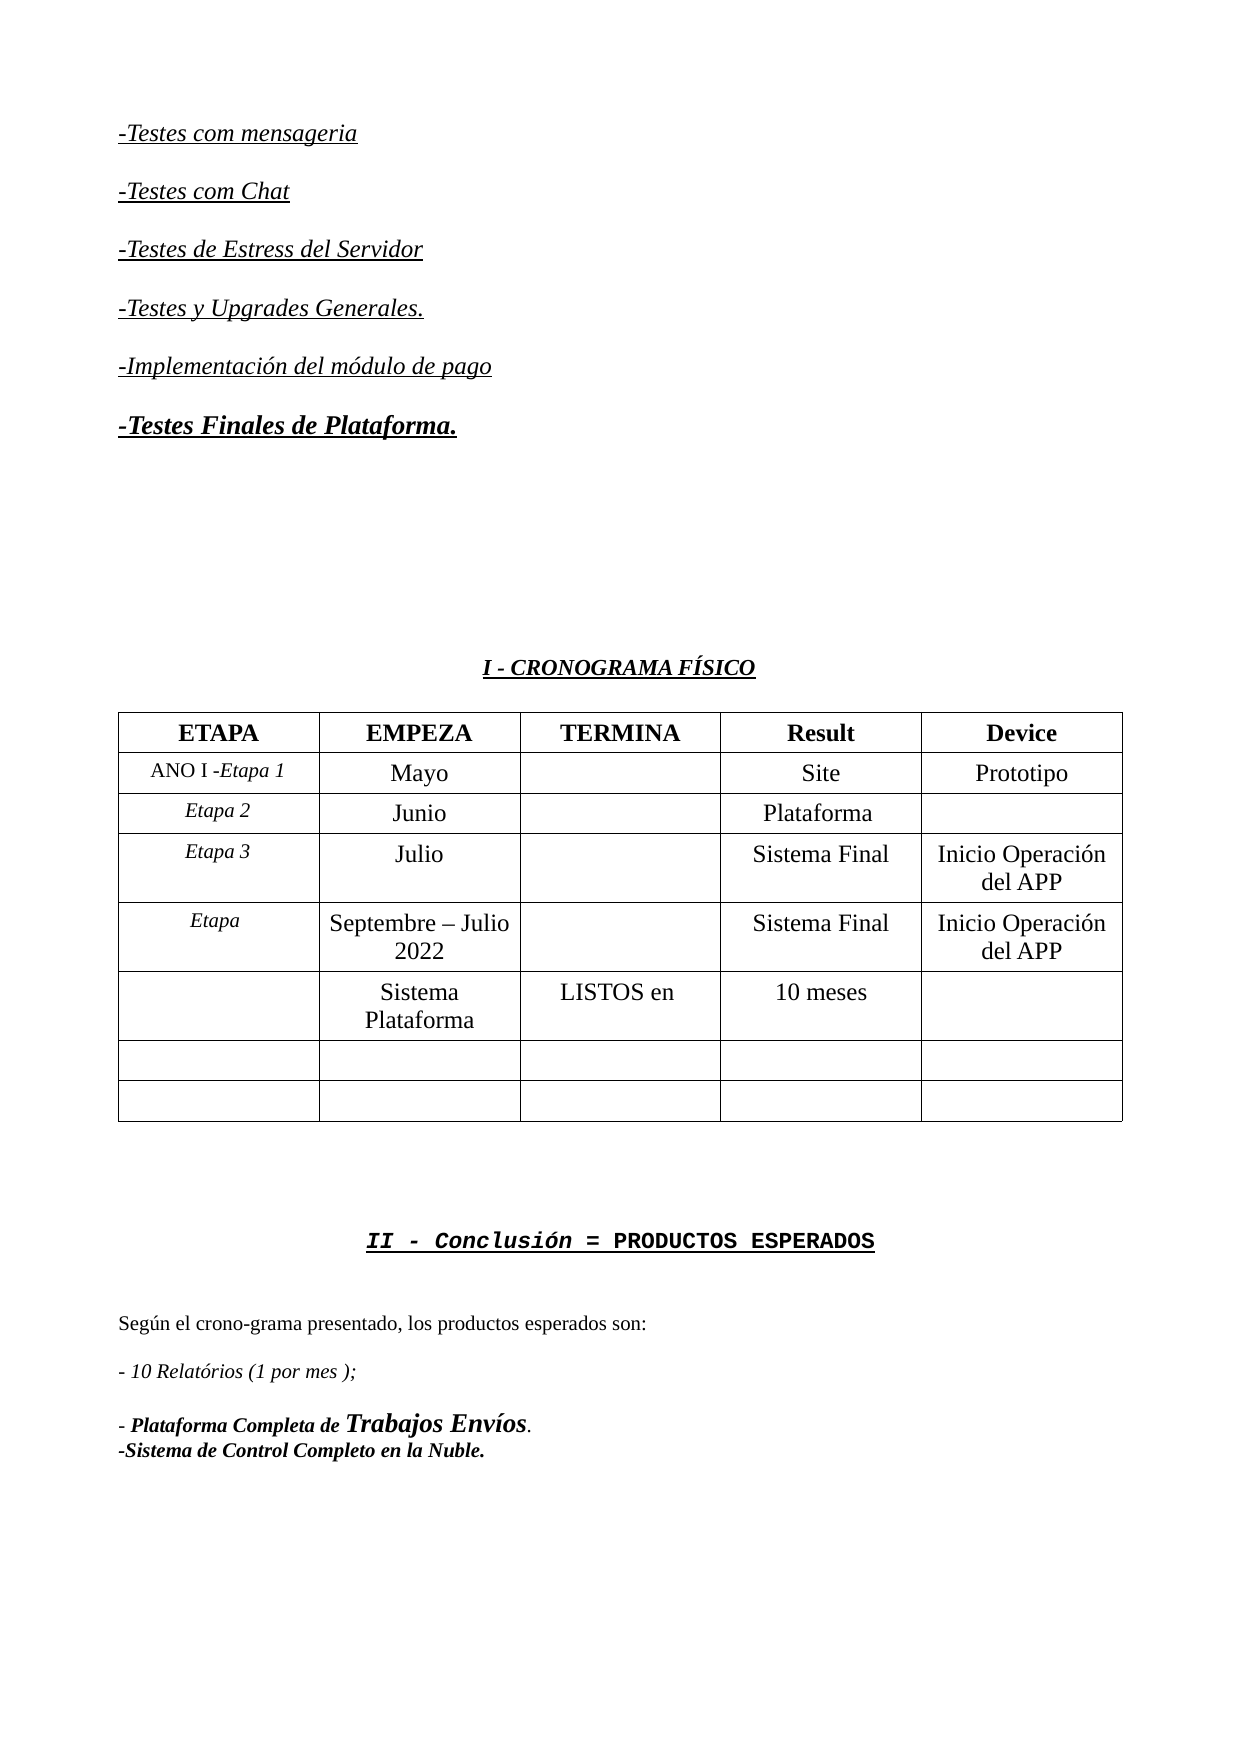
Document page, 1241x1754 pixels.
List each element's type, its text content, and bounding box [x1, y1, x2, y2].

table_cell [119, 1041, 319, 1080]
text -Testes com mensageria [118, 118, 1122, 147]
table_cell [320, 1041, 520, 1080]
table_cell Plataforma [721, 794, 921, 833]
text -Testes de Estress del Servidor [118, 234, 1122, 263]
text -Testes Finales de Plataforma. [118, 409, 1122, 440]
table_cell Sistema Plataforma [320, 972, 520, 1040]
table_cell [521, 1081, 720, 1121]
table_cell [922, 1041, 1122, 1080]
table_cell Sistema Final [721, 903, 921, 971]
text - 10 Relatórios (1 por mes ); [118, 1359, 1122, 1383]
table_cell Inicio Operación del APP [922, 903, 1122, 971]
table_header TERMINA [521, 713, 720, 752]
table_cell Inicio Operación del APP [922, 834, 1122, 902]
table_cell 10 meses [721, 972, 921, 1040]
table_cell [521, 794, 720, 833]
table_cell Mayo [320, 753, 520, 792]
text II - Conclusión = PRODUCTOS ESPERADOS [118, 1230, 1122, 1256]
table_cell Septembre – Julio 2022 [320, 903, 520, 971]
table_cell [119, 1081, 319, 1121]
table_cell [922, 972, 1122, 1040]
table_cell [320, 1081, 520, 1121]
table_cell Etapa [119, 903, 319, 971]
table_header Device [922, 713, 1122, 752]
text I - CRONOGRAMA FÍSICO [118, 654, 1122, 681]
table_cell Etapa 2 [119, 794, 319, 833]
table_cell Etapa 3 [119, 834, 319, 902]
text Según el crono-grama presentado, los productos esperados son: [118, 1311, 1122, 1335]
table_header Result [721, 713, 921, 752]
table_cell [922, 794, 1122, 833]
table_cell ANO I -Etapa 1 [119, 753, 319, 792]
text -Implementación del módulo de pago [118, 351, 1122, 380]
table_cell Junio [320, 794, 520, 833]
table_cell Site [721, 753, 921, 792]
text -Sistema de Control Completo en la Nuble. [118, 1438, 1122, 1462]
table_cell [721, 1081, 921, 1121]
table_cell [521, 834, 720, 902]
text -Testes com Chat [118, 176, 1122, 205]
table_cell [922, 1081, 1122, 1121]
table_cell [521, 1041, 720, 1080]
table_cell [721, 1041, 921, 1080]
table_header EMPEZA [320, 713, 520, 752]
table_cell [521, 903, 720, 971]
table_cell Prototipo [922, 753, 1122, 792]
text -Testes y Upgrades Generales. [118, 293, 1122, 322]
table_header ETAPA [119, 713, 319, 752]
table_cell Julio [320, 834, 520, 902]
table_cell [119, 972, 319, 1040]
table_cell [521, 753, 720, 792]
table_cell Sistema Final [721, 834, 921, 902]
table_cell LISTOS en [521, 972, 720, 1040]
text - Plataforma Completa de Trabajos Envíos. [118, 1407, 1122, 1438]
